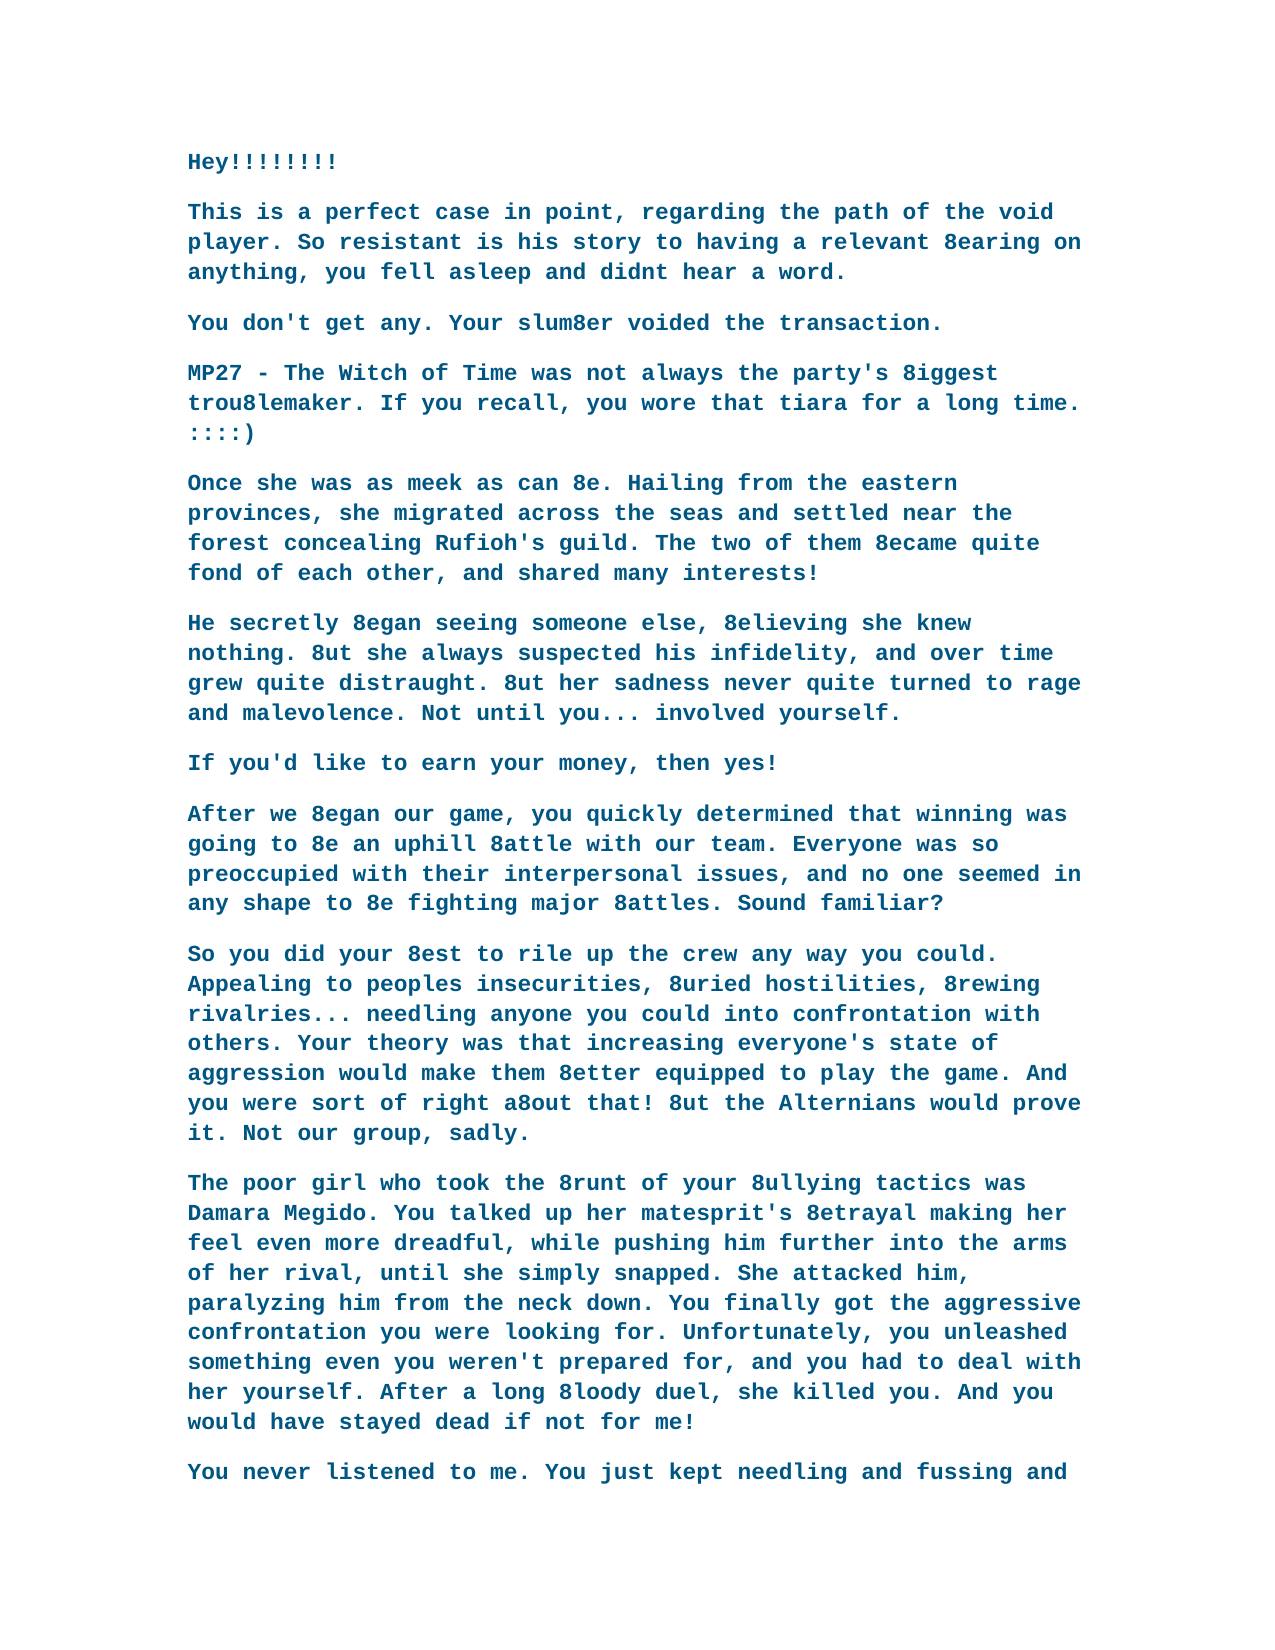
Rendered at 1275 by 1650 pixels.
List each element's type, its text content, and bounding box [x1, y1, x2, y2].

text After we 8egan our game, you quickly determined that winning was going to 8e an uphill 8attle with our team. Everyone was so preoccupied with their interpersonal issues, and no one seemed in any shape to 8e fighting major 8attles. Sound familiar? [187, 802, 1087, 918]
text If you'd like to earn your money, then yes! [187, 752, 1087, 778]
text Once she was as meek as can 8e. Hailing from the eastern provinces, she migrated across the seas and settled near the forest concealing Rufioh's guild. The two of them 8ecame quite fond of each other, and shared many interests! [187, 472, 1087, 587]
text MP27 - The Witch of Time was not always the party's 8iggest trou8lemaker. If you recall, you wore that tiara for a long time. ::::) [187, 361, 1087, 447]
text He secretly 8egan seeing someone else, 8elieving she knew nothing. 8ut she always suspected his infidelity, and over time grew quite distraught. 8ut her sadness never quite turned to rage and malevolence. Not until you... involved yourself. [187, 612, 1087, 727]
text Hey!!!!!!!! [187, 150, 1087, 176]
text This is a perfect case in point, regarding the path of the void player. So resistant is his story to having a relevant 8earing on anything, you fell asleep and didnt hear a word. [187, 201, 1087, 286]
text So you did your 8est to rile up the crew any way you could. Appealing to peoples insecurities, 8uried hostilities, 8rewing rivalries... needling anyone you could into confrontation with others. Your theory was that increasing everyone's state of aggression would make them 8etter equipped to play the game. And you were sort of right a8out that! 8ut the Alternians would prove it. Not our group, sadly. [187, 942, 1087, 1147]
text You don't get any. Your slum8er voided the transaction. [187, 311, 1087, 337]
text The poor girl who took the 8runt of your 8ullying tactics was Damara Megido. You talked up her matesprit's 8etrayal making her feel even more dreadful, while pushing him further into the arms of her rival, until she simply snapped. She attacked him, paralyzing him from the neck down. You finally got the aggressive confrontation you were looking for. Unfortunately, you unleashed something even you weren't prepared for, and you had to deal with her yourself. After a long 8loody duel, she killed you. And you would have stayed dead if not for me! [187, 1172, 1087, 1436]
text You never listened to me. You just kept needling and fussing and [187, 1461, 1087, 1487]
